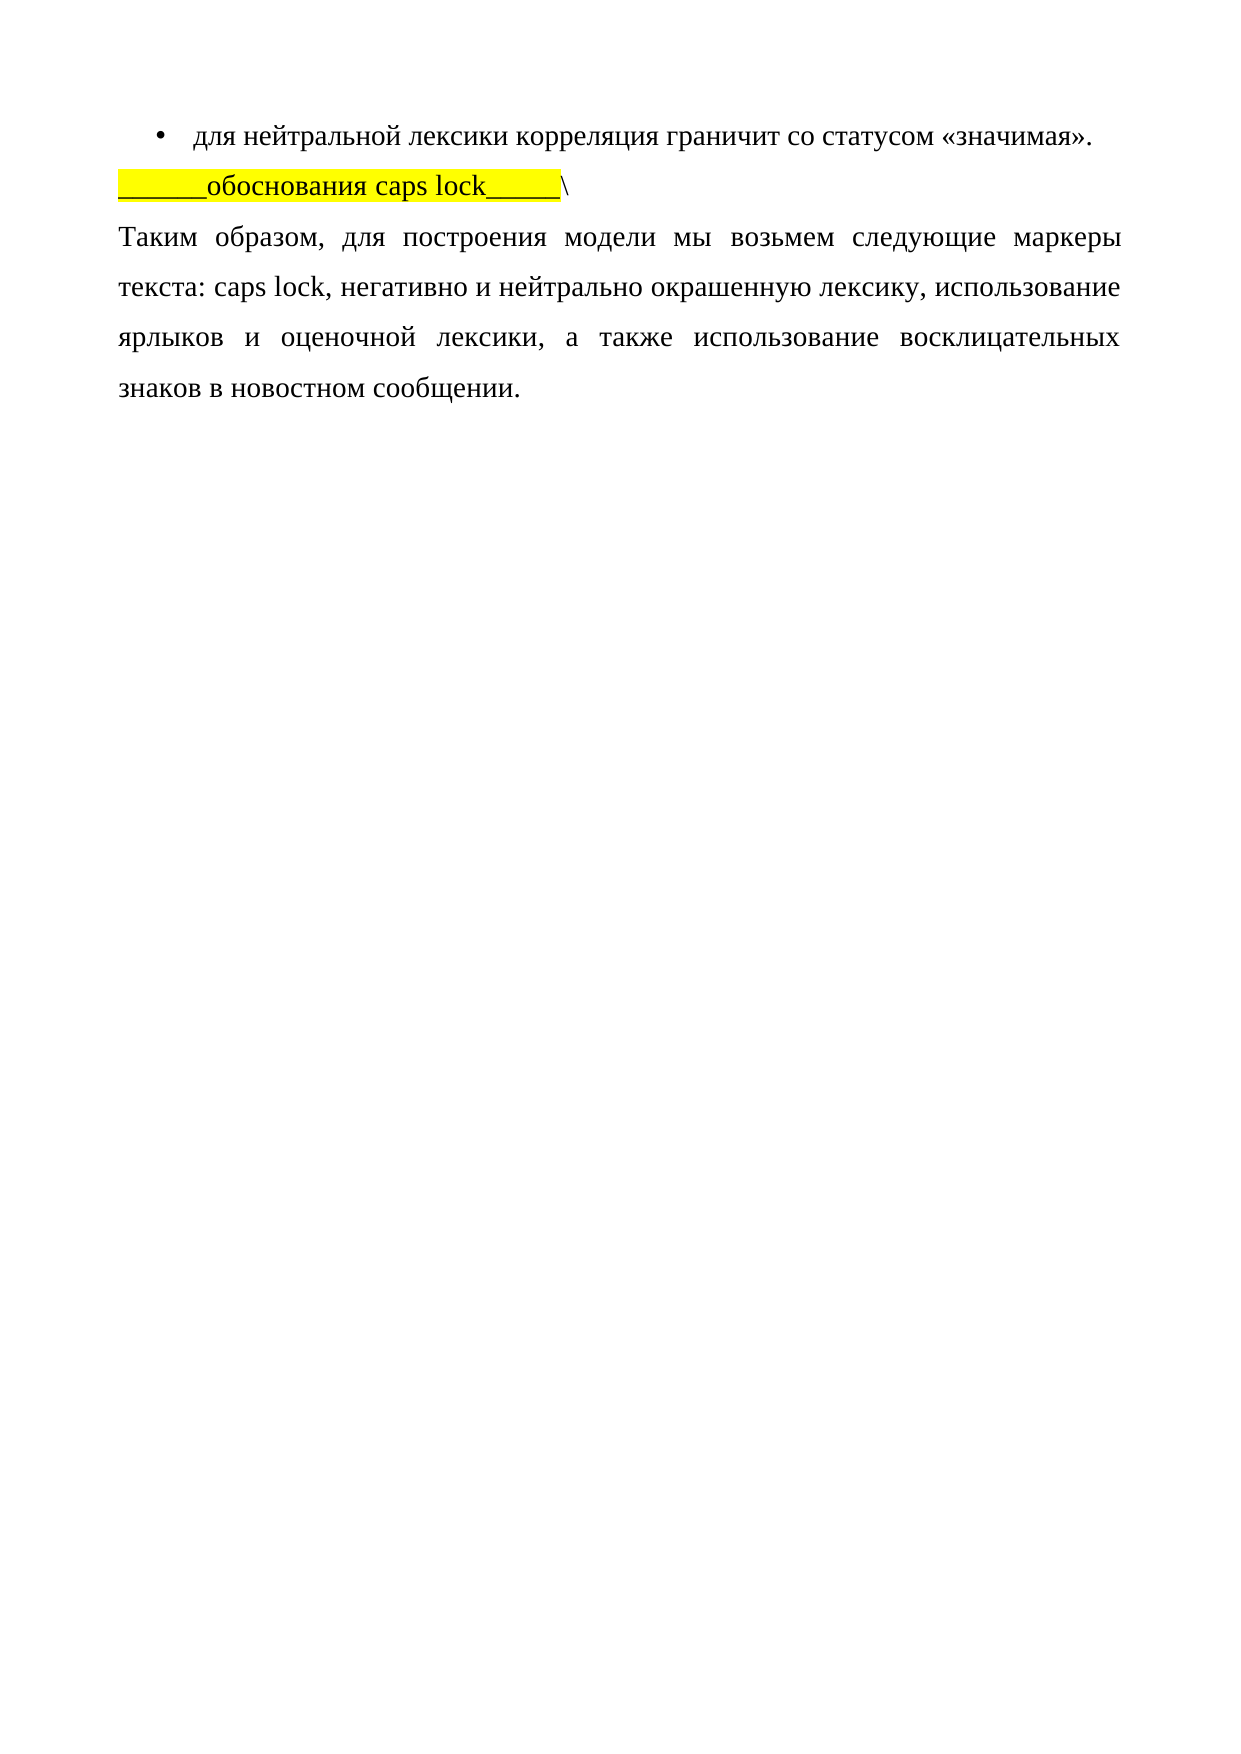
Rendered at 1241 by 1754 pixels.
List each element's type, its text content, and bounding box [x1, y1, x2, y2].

text Таким образом, для построения модели мы возьмем следующие маркеры текста: caps lock, негативно и нейтрально окрашенную лексику, использование ярлыков и оценочной лексики, а также использование восклицательных знаков в новостном сообщении. [118, 219, 1122, 403]
text ______обоснования caps lock_____\ [118, 168, 1122, 202]
list для нейтральной лексики корреляция граничит со статусом «значимая». [156, 118, 1122, 152]
